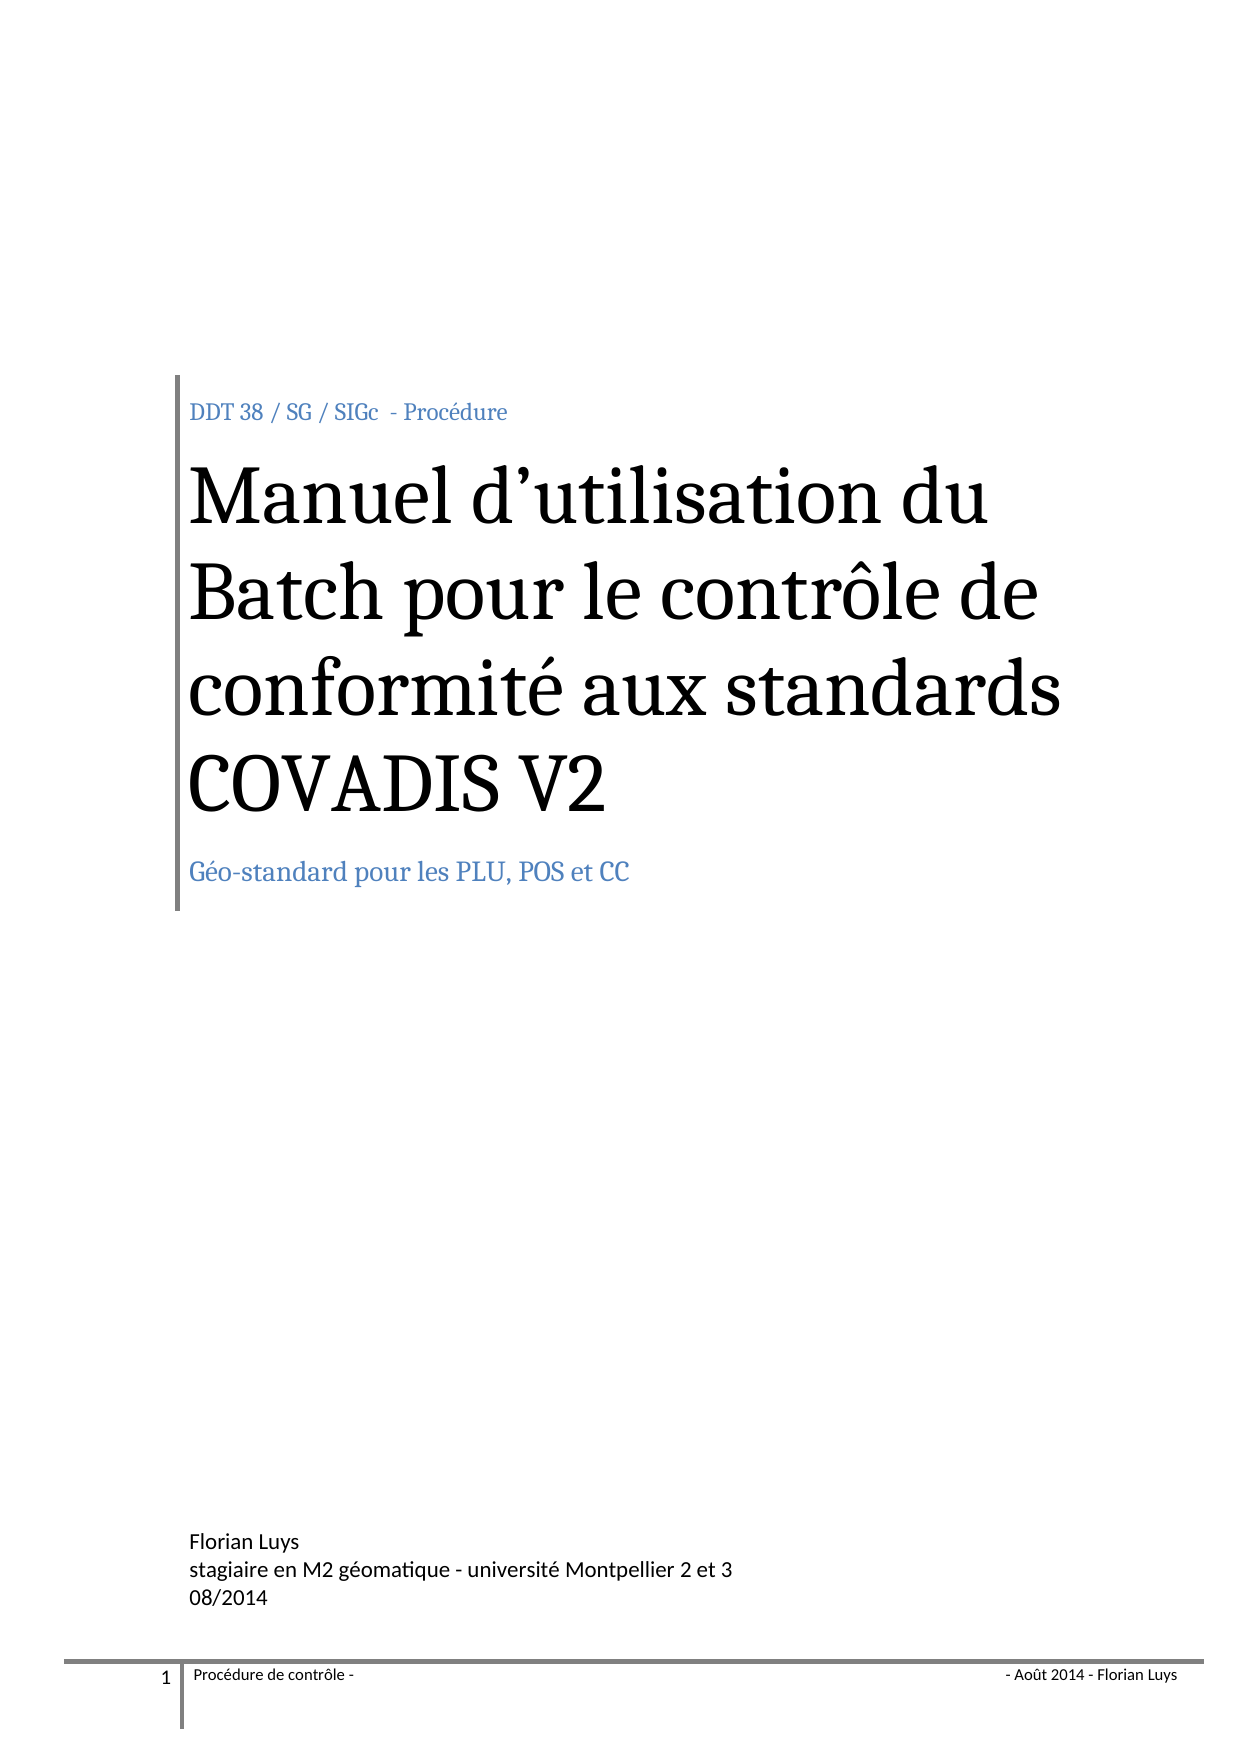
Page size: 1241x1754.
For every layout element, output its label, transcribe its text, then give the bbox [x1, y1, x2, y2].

table_header Florian Luys stagiaire en M2 géomatique - université Montpellier 2 et 3 08/2014 [177, 1505, 1091, 1659]
table_header DDT 38 / SG / SIGc - Procédure [180, 375, 1091, 449]
table_cell Géo-standard pour les PLU, POS et CC [180, 832, 1091, 911]
table_cell Manuel d’utilisation du Batch pour le contrôle de conformité aux standards COVADIS V2 [180, 449, 1091, 832]
